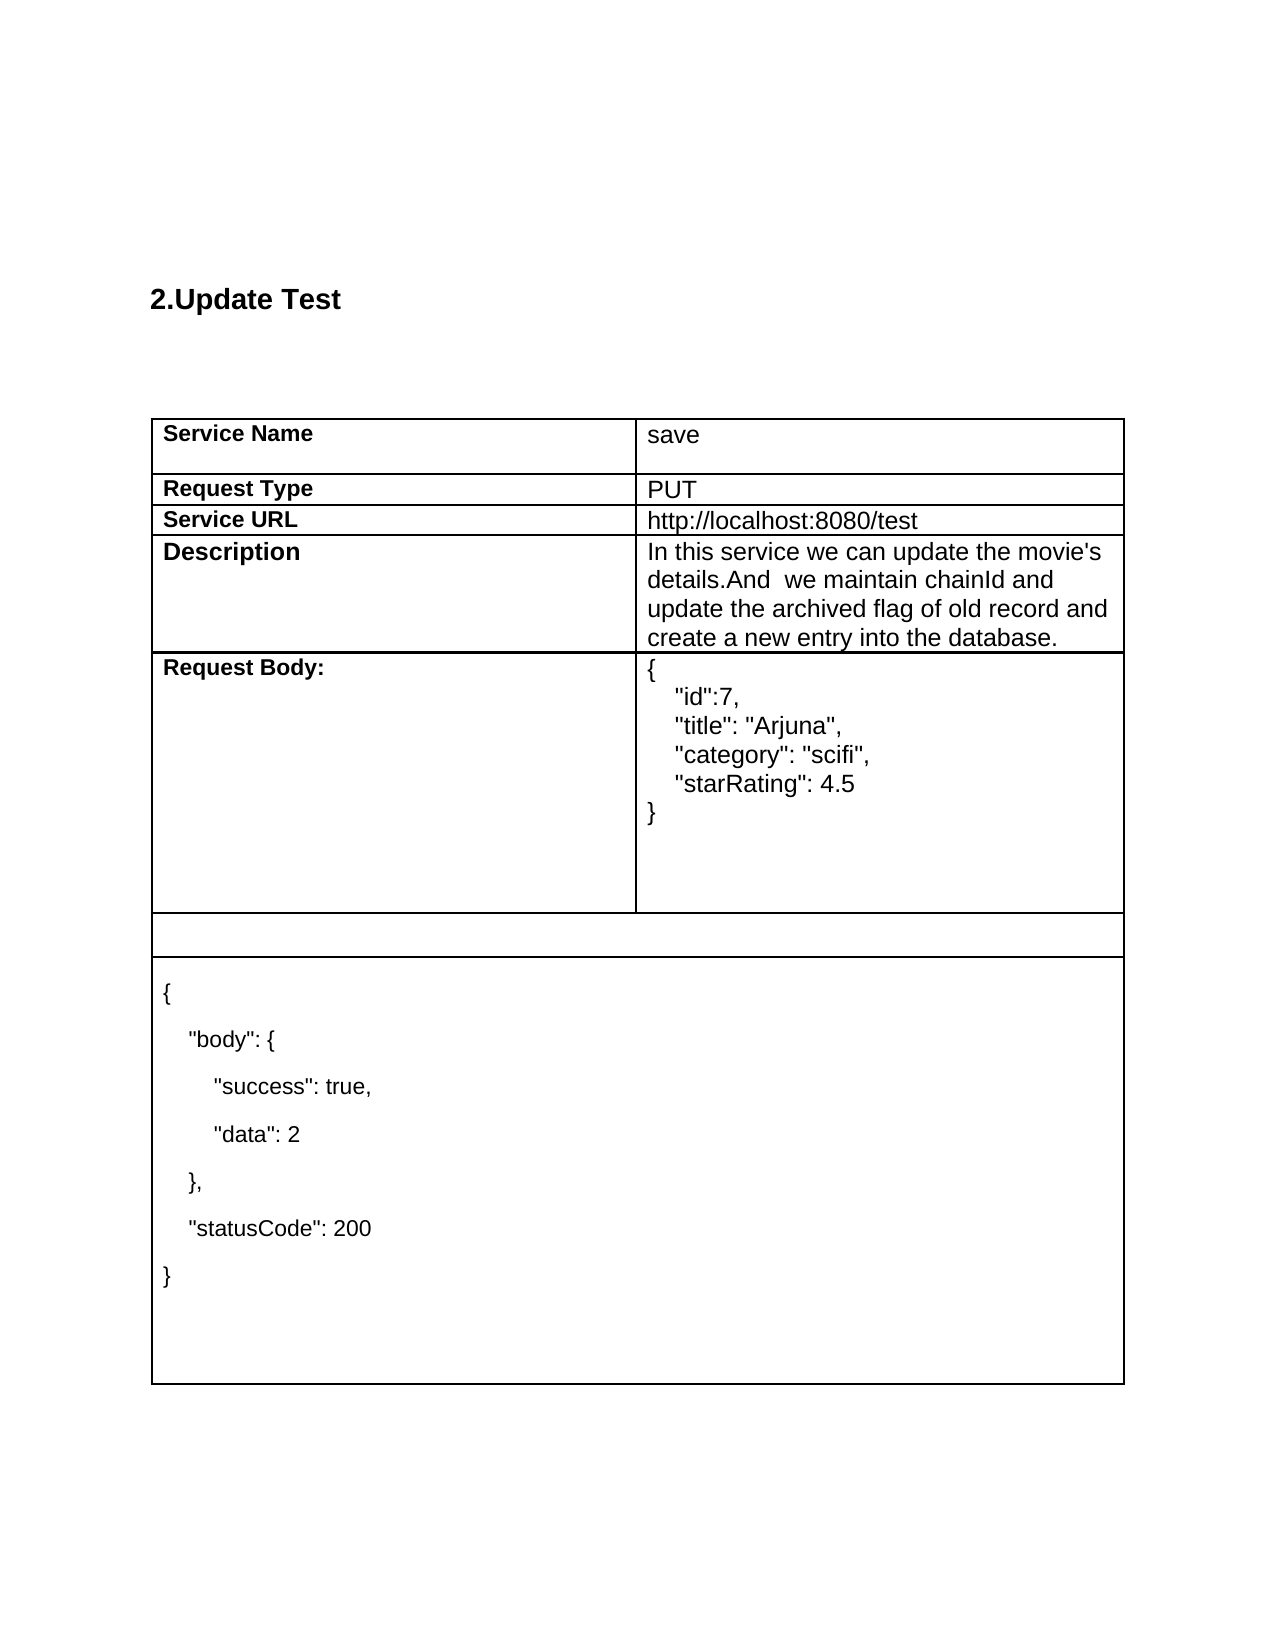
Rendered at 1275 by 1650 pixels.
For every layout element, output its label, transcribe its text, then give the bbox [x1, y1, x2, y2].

table_cell { "id":7, "title": "Arjuna", "category": "scifi", "starRating": 4.5 } [637, 654, 1123, 912]
subtitle 2.Update Test [150, 282, 1125, 316]
table_cell PUT [637, 475, 1123, 503]
table_cell http://localhost:8080/test [637, 506, 1123, 534]
table_header Service Name [153, 420, 635, 473]
table_header save [637, 420, 1123, 473]
table_cell [153, 914, 1123, 956]
table_cell Request Body: [153, 654, 635, 912]
table_cell Request Type [153, 475, 635, 503]
table_cell Service URL [153, 506, 635, 534]
table_cell Description [153, 536, 635, 651]
table_cell In this service we can update the movie's details.And we maintain chainId and update the archived flag of old record and create a new entry into the database. [637, 536, 1123, 651]
table_cell { "body": { "success": true, "data": 2 }, "statusCode": 200 } [153, 958, 1123, 1383]
